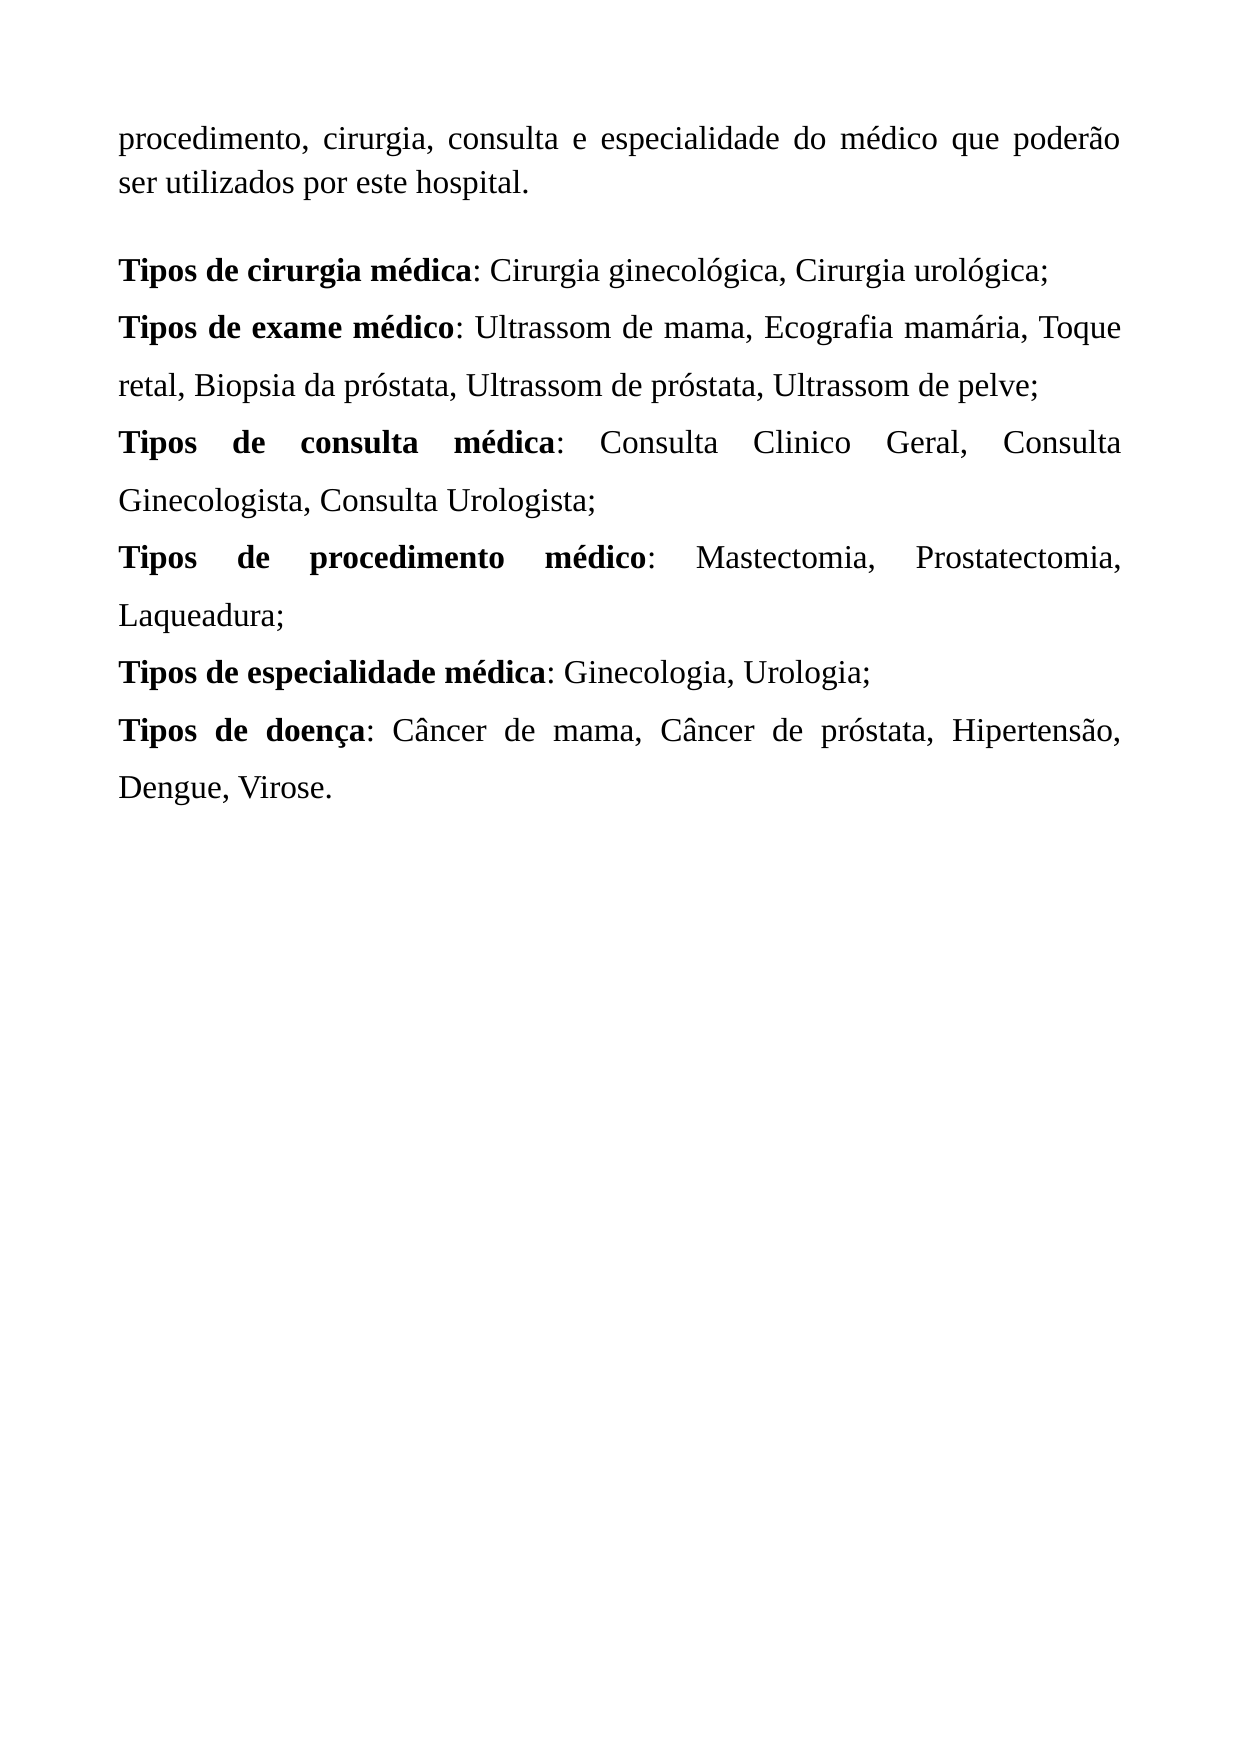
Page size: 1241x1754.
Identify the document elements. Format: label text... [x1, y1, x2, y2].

text Tipos de procedimento médico: Mastectomia, Prostatectomia, Laqueadura; [118, 538, 1122, 634]
text Tipos de cirurgia médica: Cirurgia ginecológica, Cirurgia urológica; [118, 250, 1122, 289]
text procedimento, cirurgia, consulta e especialidade do médico que poderão ser utilizados por este hospital. [118, 118, 1122, 201]
text Tipos de exame médico: Ultrassom de mama, Ecografia mamária, Toque retal, Biopsia da próstata, Ultrassom de próstata, Ultrassom de pelve; [118, 308, 1122, 404]
text Tipos de especialidade médica: Ginecologia, Urologia; [118, 653, 1122, 691]
text Tipos de consulta médica: Consulta Clinico Geral, Consulta Ginecologista, Consulta Urologista; [118, 423, 1122, 519]
text Tipos de doença: Câncer de mama, Câncer de próstata, Hipertensão, Dengue, Virose. [118, 710, 1122, 806]
